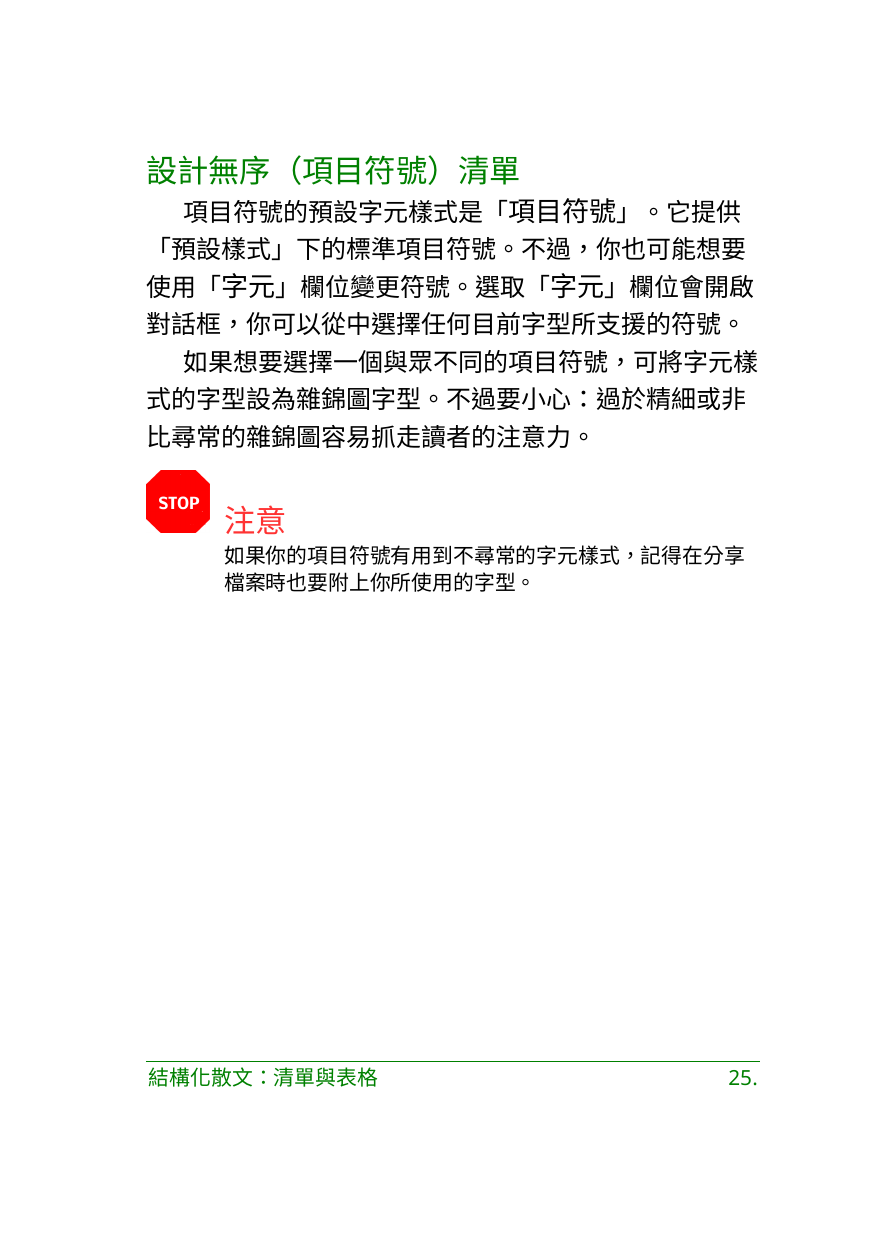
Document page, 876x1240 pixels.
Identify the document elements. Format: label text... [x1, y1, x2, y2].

text 項目符號的預設字元樣式是「項目符號」。它提供「預設樣式」下的標準項目符號。不過，你也可能想要使用「字元」欄位變更符號。選取「字元」欄位會開啟對話框，你可以從中選擇任何目前字型所支援的符號。 [146, 191, 760, 341]
text 如果你的項目符號有用到不尋常的字元樣式，記得在分享檔案時也要附上你所使用的字型。 [224, 542, 760, 596]
picture [146, 470, 210, 533]
subtitle 設計無序（項目符號）清單 [146, 146, 760, 191]
text 如果想要選擇一個與眾不同的項目符號，可將字元樣式的字型設為雜錦圖字型。不過要小心：過於精細或非比尋常的雜錦圖容易抓走讀者的注意力。 [146, 341, 760, 453]
list 注意 [146, 469, 760, 542]
